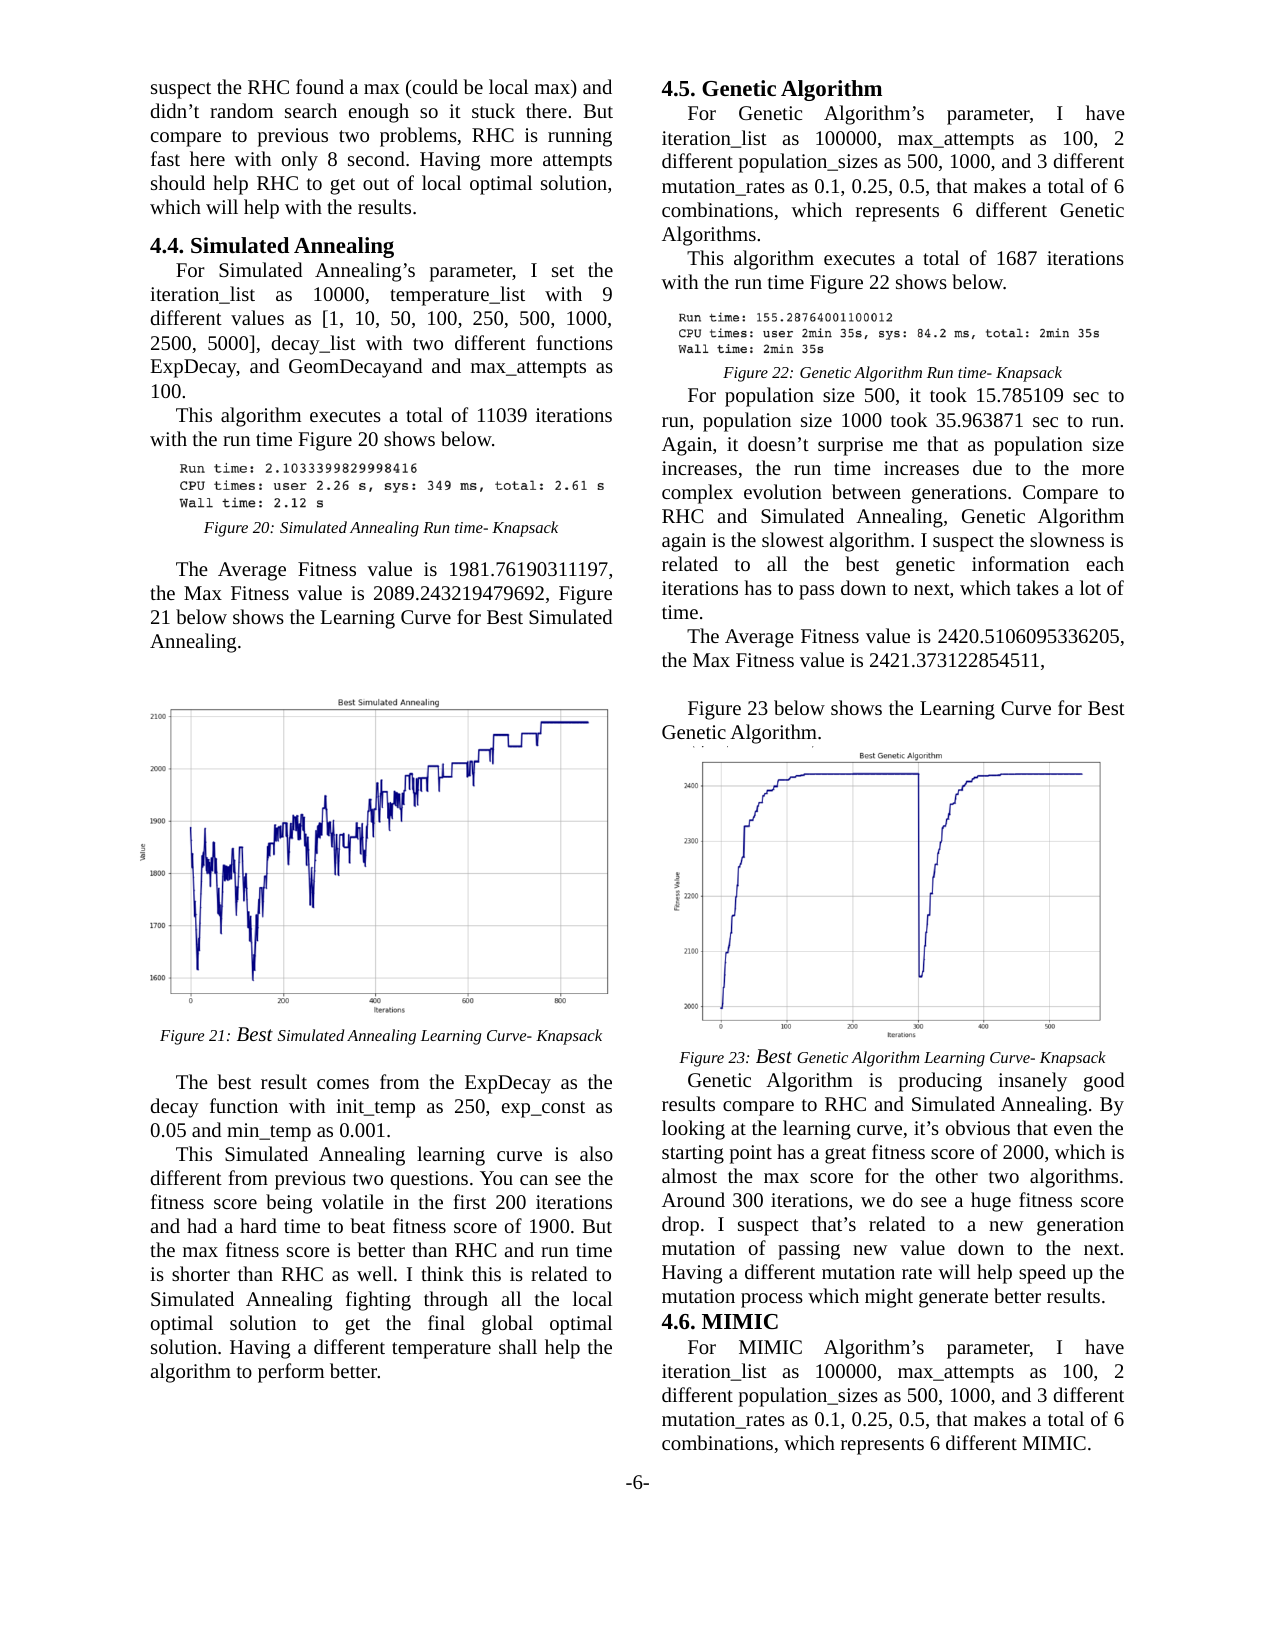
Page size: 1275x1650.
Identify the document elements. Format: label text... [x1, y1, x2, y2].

text For population size 500, it took 15.785109 sec to run, population size 1000 took 35.963871 sec to run. Again, it doesn’t surprise me that as population size increases, the run time increases due to the more complex evolution between generations. Compare to RHC and Simulated Annealing, Genetic Algorithm again is the slowest algorithm. I suspect the slowness is related to all the best genetic information each iterations has to pass down to next, which takes a lot of time. [661, 383, 1125, 624]
text suspect the RHC found a max (could be local max) and didn’t random search enough so it stuck there. But compare to previous two problems, RHC is running fast here with only 8 second. Having more attempts should help RHC to get out of local optimal solution, which will help with the results. [150, 75, 613, 219]
text This algorithm executes a total of 11039 iterations with the run time Figure 20 shows below. [150, 403, 613, 451]
text The Average Fitness value is 1981.76190311197, the Max Fitness value is 2089.243219479692, Figure 21 below shows the Learning Curve for Best Simulated Annealing. [150, 557, 613, 653]
subtitle 4.4. Simulated Annealing [150, 232, 613, 258]
text For Genetic Algorithm’s parameter, I have iteration_list as 100000, max_attempts as 100, 2 different population_sizes as 500, 1000, and 3 different mutation_rates as 0.1, 0.25, 0.5, that makes a total of 6 combinations, which represents 6 different Genetic Algorithms. [661, 101, 1125, 246]
text [150, 677, 613, 695]
text Figure 22: Genetic Algorithm Run time- Knapsack [661, 294, 1125, 383]
text For Simulated Annealing’s parameter, I set the iteration_list as 10000, temperature_list with 9 different values as [1, 10, 50, 100, 250, 500, 1000, 2500, 5000], decay_list with two different functions ExpDecay, and GeomDecayand and max_attempts as 100. [150, 258, 613, 403]
subtitle 4.5. Genetic Algorithm [661, 75, 1125, 101]
text The best result comes from the ExpDecay as the decay function with init_temp as 250, exp_const as 0.05 and min_temp as 0.001. [150, 1070, 613, 1142]
text This Simulated Annealing learning curve is also different from previous two questions. You can see the fitness score being volatile in the first 200 iterations and had a hard time to beat fitness score of 1900. But the max fitness score is better than RHC and run time is shorter than RHC as well. I think this is related to Simulated Annealing fighting through all the local optimal solution to get the final global optimal solution. Having a different temperature shall help the algorithm to perform better. [150, 1142, 613, 1383]
text The Average Fitness value is 2420.5106095336205, the Max Fitness value is 2421.373122854511, [661, 624, 1125, 672]
text Figure 23 below shows the Learning Curve for Best Genetic Algorithm. [661, 696, 1125, 744]
text Figure 20: Simulated Annealing Run time- Knapsack [150, 451, 613, 538]
text Genetic Algorithm is producing insanely good results compare to RHC and Simulated Annealing. By looking at the learning curve, it’s obvious that even the starting point has a great fitness score of 2000, which is almost the max score for the other two algorithms. Around 300 iterations, we do see a huge fitness score drop. I suspect that’s related to a new generation mutation of passing new value down to the next. Having a different mutation rate will help speed up the mutation process which might generate better results. [661, 1068, 1125, 1308]
text For MIMIC Algorithm’s parameter, I have iteration_list as 100000, max_attempts as 100, 2 different population_sizes as 500, 1000, and 3 different mutation_rates as 0.1, 0.25, 0.5, that makes a total of 6 combinations, which represents 6 different MIMIC. [661, 1335, 1125, 1455]
text Figure 21: Best Simulated Annealing Learning Curve- Knapsack [150, 1022, 613, 1046]
text This algorithm executes a total of 1687 iterations with the run time Figure 22 shows below. [661, 246, 1125, 294]
text Figure 23: Best Genetic Algorithm Learning Curve- Knapsack [661, 744, 1125, 1068]
subtitle 4.6. MIMIC [661, 1308, 1125, 1335]
